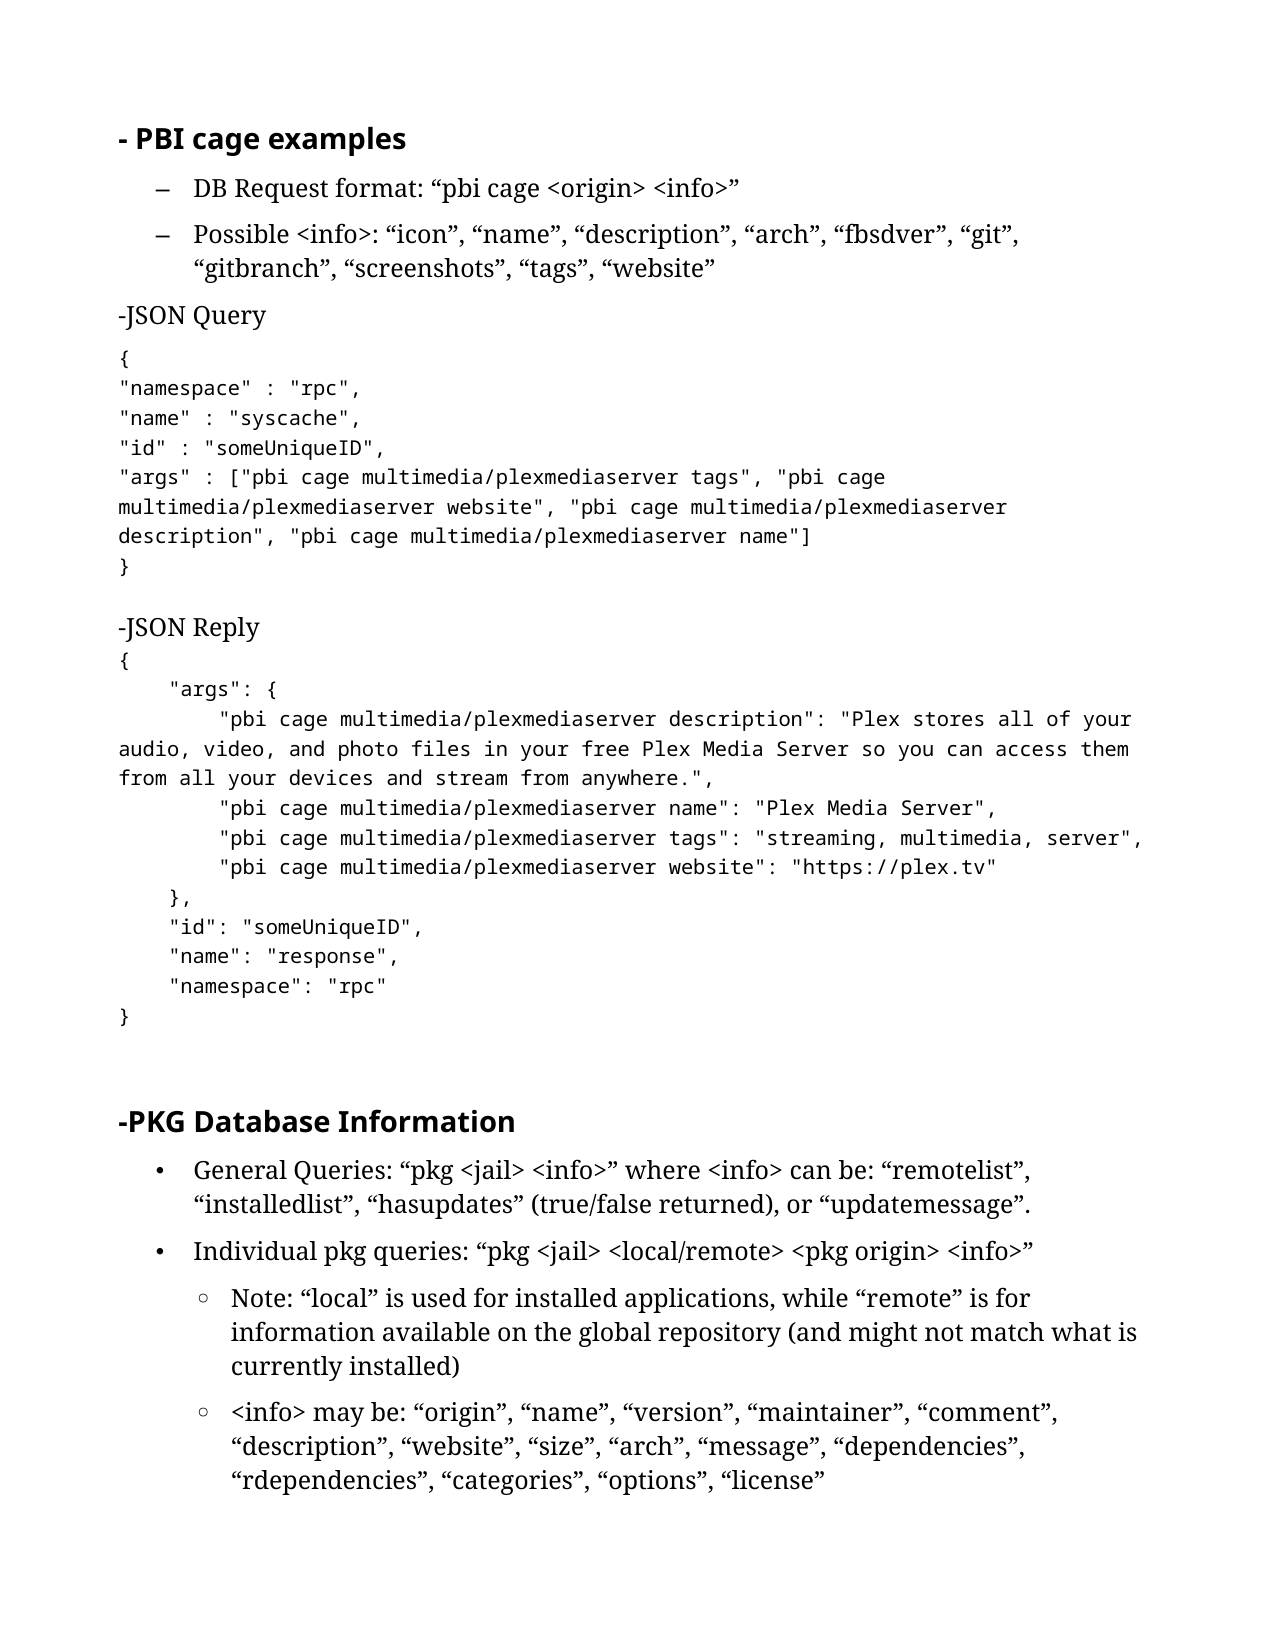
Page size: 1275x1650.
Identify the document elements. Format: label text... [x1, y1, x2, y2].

text { [118, 643, 1157, 673]
text } [118, 550, 1157, 579]
text { [118, 344, 1157, 372]
list Possible <info>: “icon”, “name”, “description”, “arch”, “fbsdver”, “git”, “gitbranch”, “screenshots”, “tags”, “website” [156, 217, 1157, 285]
subtitle -PKG Database Information [118, 1101, 1157, 1141]
text "namespace" : "rpc", [118, 372, 1157, 401]
text "pbi cage multimedia/plexmediaserver description": "Plex stores all of your audio, video, and photo files in your free Plex Media Server so you can access them from all your devices and stream from anywhere.", [118, 703, 1157, 792]
text "name": "response", [118, 940, 1157, 970]
text "args": { [118, 673, 1157, 703]
text }, [118, 881, 1157, 911]
list Note: “local” is used for installed applications, while “remote” is for information available on the global repository (and might not match what is currently installed) [193, 1280, 1157, 1382]
text "id": "someUniqueID", [118, 911, 1157, 940]
text "pbi cage multimedia/plexmediaserver website": "https://plex.tv" [118, 851, 1157, 881]
text "args" : ["pbi cage multimedia/plexmediaserver tags", "pbi cage multimedia/plexmediaserver website", "pbi cage multimedia/plexmediaserver description", "pbi cage multimedia/plexmediaserver name"] [118, 461, 1157, 550]
text -JSON Reply [118, 609, 1157, 643]
text "pbi cage multimedia/plexmediaserver tags": "streaming, multimedia, server", [118, 821, 1157, 851]
list DB Request format: “pbi cage <origin> <info>” [156, 170, 1157, 204]
text } [118, 999, 1157, 1029]
text "pbi cage multimedia/plexmediaserver name": "Plex Media Server", [118, 792, 1157, 821]
text "id" : "someUniqueID", [118, 431, 1157, 461]
subtitle - PBI cage examples [118, 118, 1157, 158]
list Individual pkg queries: “pkg <jail> <local/remote> <pkg origin> <info>” [156, 1234, 1157, 1268]
text "namespace": "rpc" [118, 970, 1157, 999]
list General Queries: “pkg <jail> <info>” where <info> can be: “remotelist”, “installedlist”, “hasupdates” (true/false returned), or “updatemessage”. [156, 1153, 1157, 1221]
list <info> may be: “origin”, “name”, “version”, “maintainer”, “comment”, “description”, “website”, “size”, “arch”, “message”, “dependencies”, “rdependencies”, “categories”, “options”, “license” [193, 1395, 1157, 1497]
text -JSON Query [118, 297, 1157, 332]
text "name" : "syscache", [118, 401, 1157, 431]
